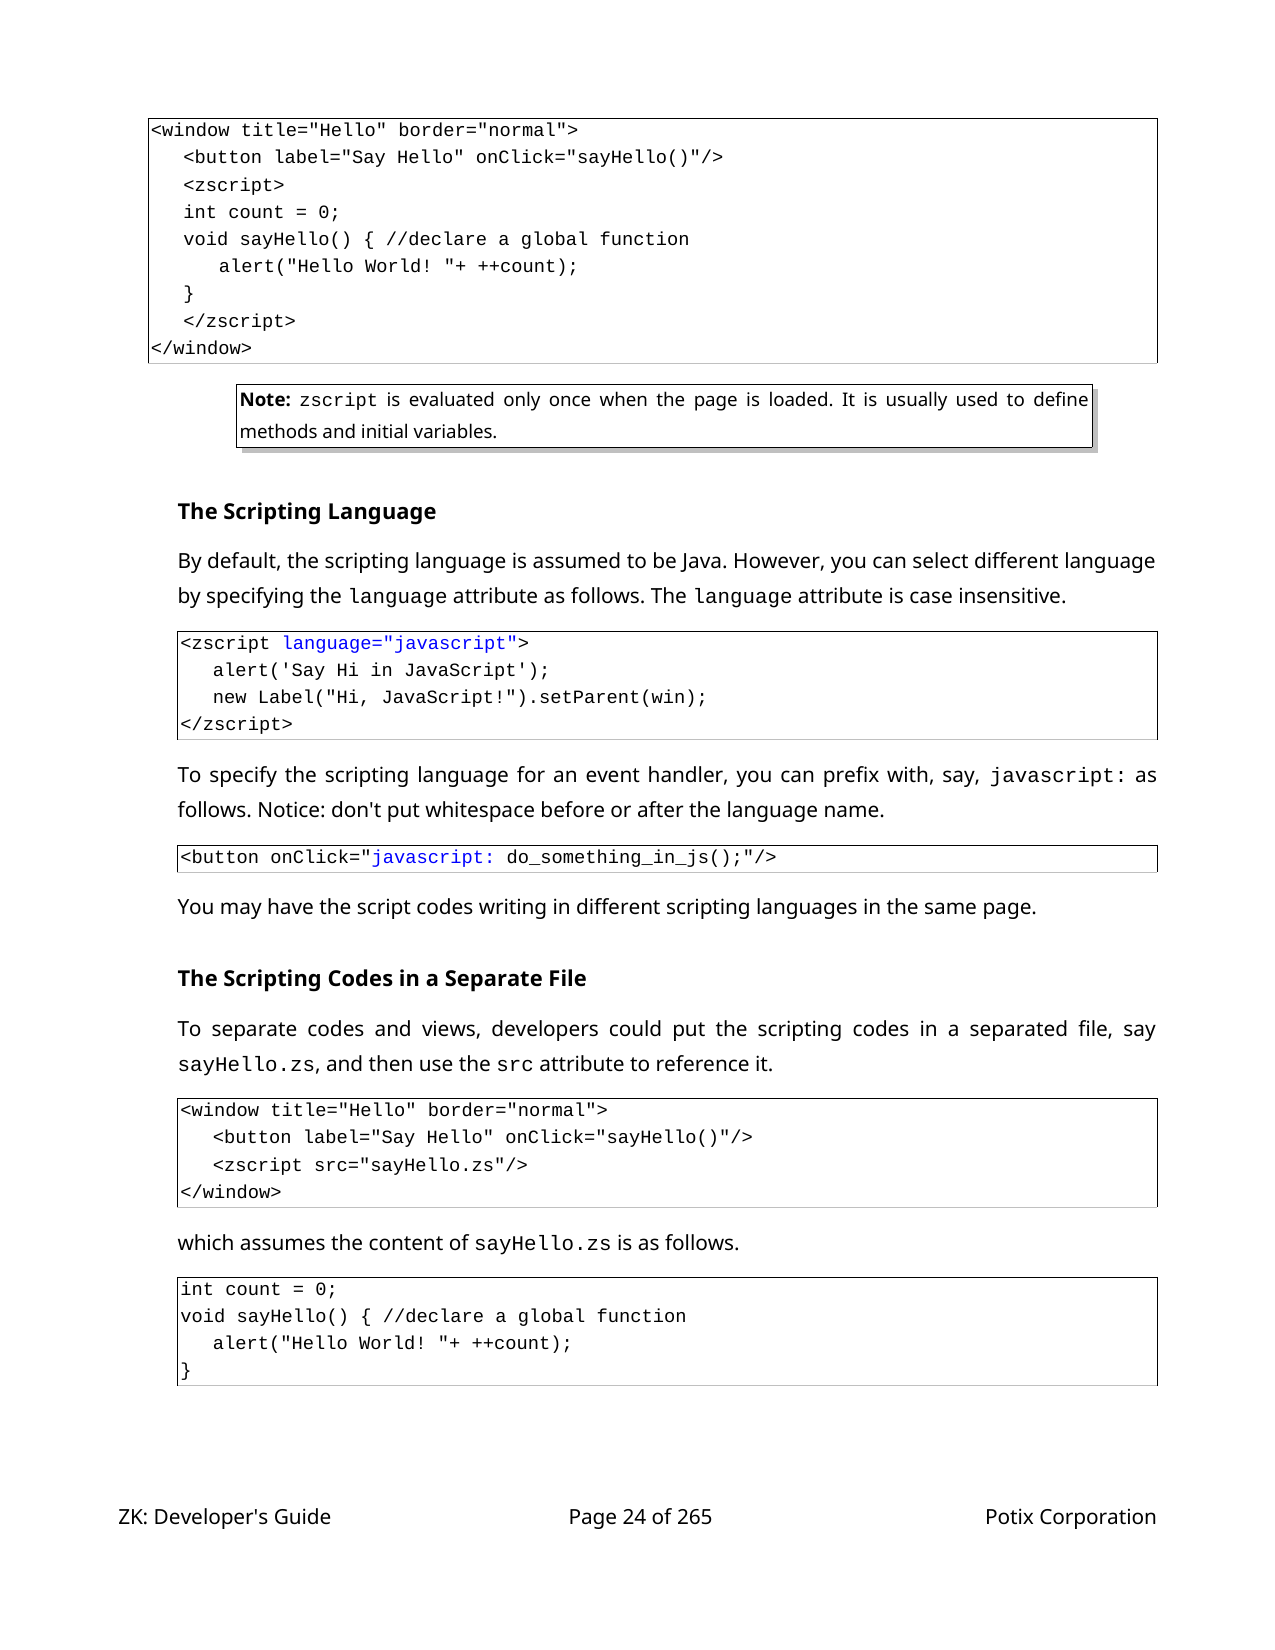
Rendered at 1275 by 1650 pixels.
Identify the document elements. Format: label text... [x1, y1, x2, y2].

subtitle The Scripting Language [177, 496, 1157, 526]
text To separate codes and views, developers could put the scripting codes in a separated file, say sayHello.zs, and then use the src attribute to reference it. [177, 1014, 1157, 1077]
text int count = 0; [149, 200, 1157, 224]
text Note: zscript is evaluated only once when the page is loaded. It is usually used to define methods and initial variables. [237, 385, 1092, 447]
text which assumes the content of sayHello.zs is as follows. [177, 1228, 1157, 1256]
text <button onClick="javascript: do_something_in_js();"/> [178, 846, 1157, 872]
text </window> [178, 1180, 1157, 1207]
text alert("Hello World! "+ ++count); [149, 254, 1157, 278]
text alert('Say Hi in JavaScript'); [178, 658, 1157, 682]
text You may have the script codes writing in different scripting languages in the same page. [177, 892, 1157, 921]
text int count = 0; [178, 1278, 1157, 1301]
subtitle The Scripting Codes in a Separate File [177, 963, 1157, 993]
text <window title="Hello" border="normal"> [178, 1099, 1157, 1122]
text } [178, 1358, 1157, 1385]
text By default, the scripting language is assumed to be Java. However, you can select different language by specifying the language attribute as follows. The language attribute is case insensitive. [177, 546, 1157, 610]
text <zscript src="sayHello.zs"/> [178, 1152, 1157, 1177]
text To specify the scripting language for an event handler, you can prefix with, say, javascript: as follows. Notice: don't put whitespace before or after the language name. [177, 760, 1157, 824]
text } [149, 281, 1157, 306]
text void sayHello() { //declare a global function [178, 1304, 1157, 1328]
text <button label="Say Hello" onClick="sayHello()"/> [178, 1125, 1157, 1149]
text <window title="Hello" border="normal"> [149, 119, 1157, 142]
text alert("Hello World! "+ ++count); [178, 1331, 1157, 1355]
text <button label="Say Hello" onClick="sayHello()"/> [149, 145, 1157, 169]
text <zscript language="javascript"> [178, 632, 1157, 655]
text </window> [149, 336, 1157, 363]
text <zscript> [149, 172, 1157, 197]
text </zscript> [149, 308, 1157, 333]
text new Label("Hi, JavaScript!").setParent(win); [178, 685, 1157, 709]
text void sayHello() { //declare a global function [149, 227, 1157, 251]
text </zscript> [178, 712, 1157, 739]
